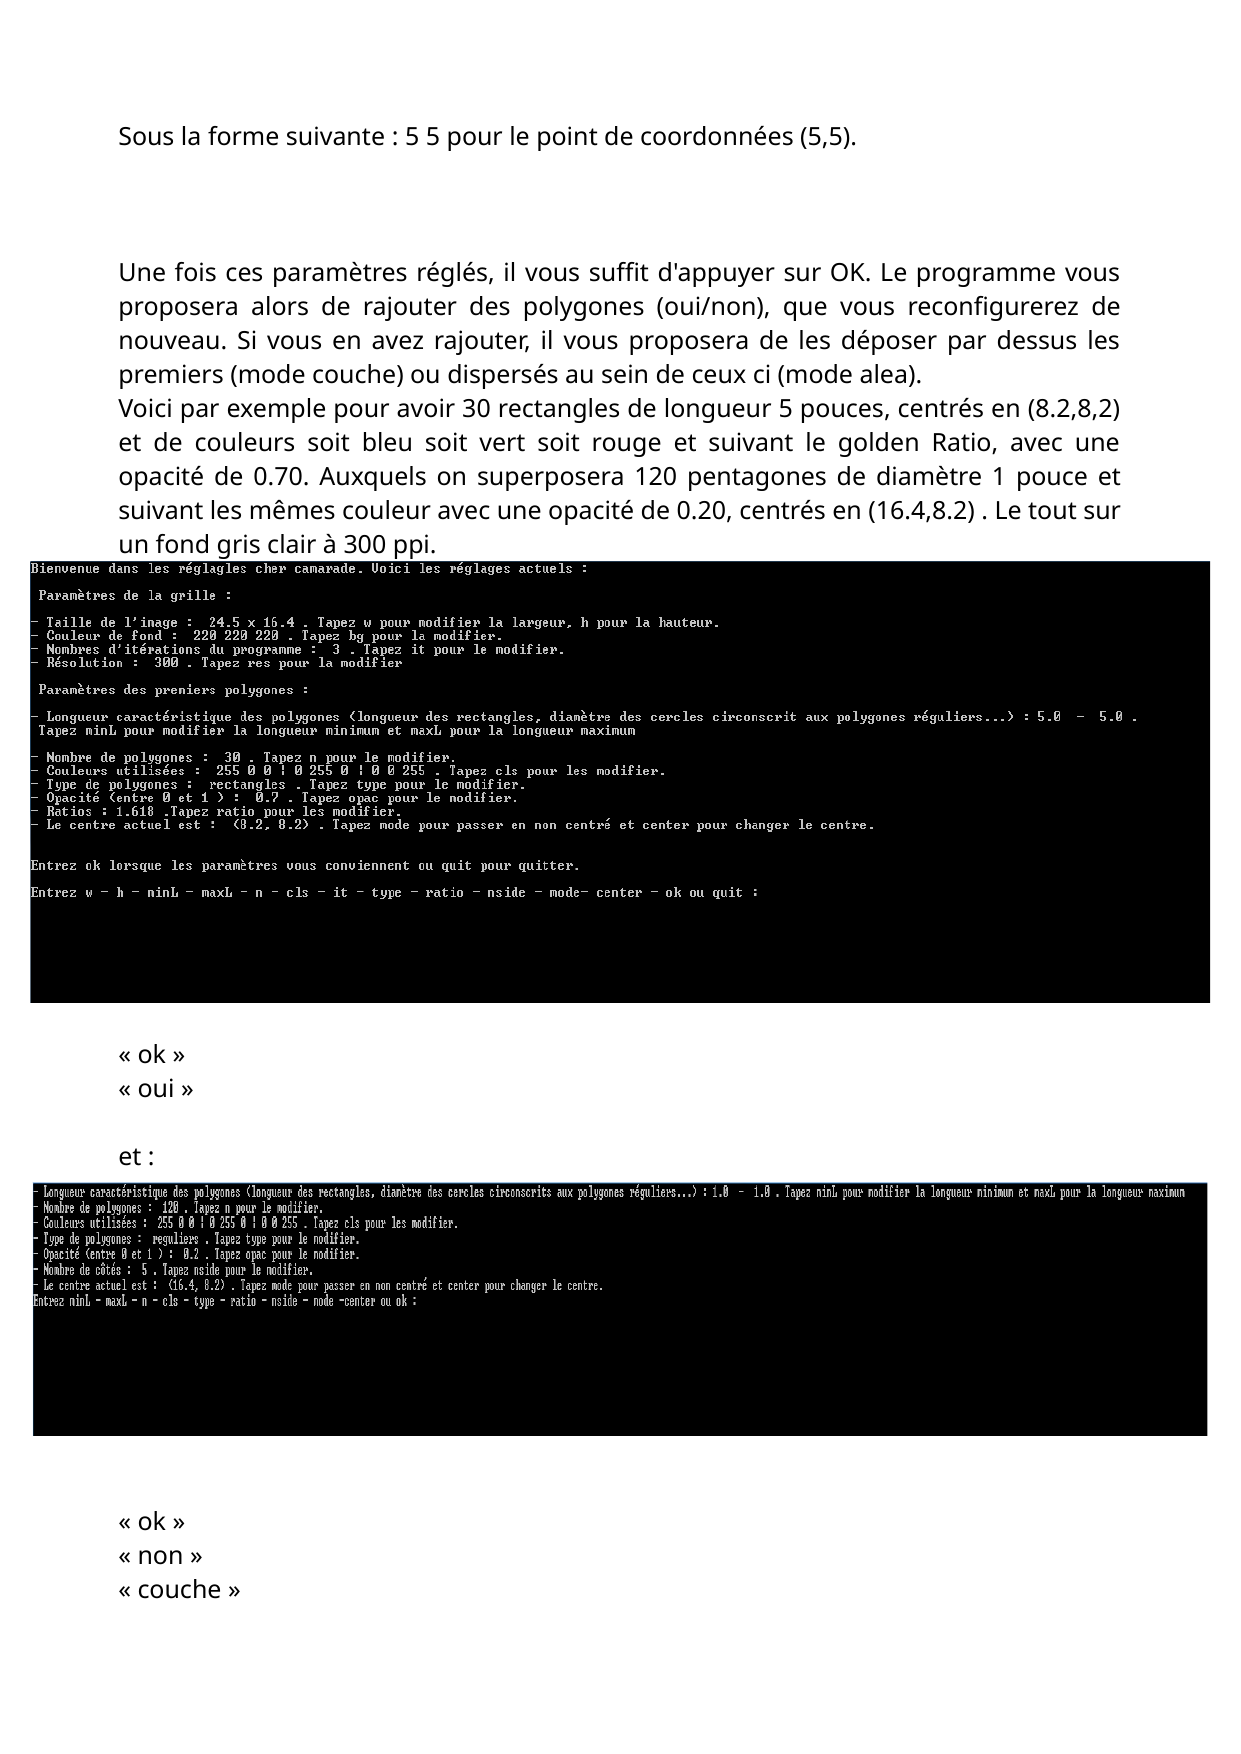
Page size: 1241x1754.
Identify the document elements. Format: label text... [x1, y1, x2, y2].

text Une fois ces paramètres réglés, il vous suffit d'appuyer sur OK. Le programme vous proposera alors de rajouter des polygones (oui/non), que vous reconfigurerez de nouveau. Si vous en avez rajouter, il vous proposera de les déposer par dessus les premiers (mode couche) ou dispersés au sein de ceux ci (mode alea). [118, 254, 1122, 391]
picture [30, 561, 1210, 1003]
text « oui » [118, 1071, 1122, 1105]
picture [32, 1182, 1208, 1436]
text « ok » [118, 1503, 1122, 1537]
text « ok » [118, 1037, 1122, 1071]
text « couche » [118, 1572, 1122, 1606]
text « non » [118, 1537, 1122, 1572]
text Voici par exemple pour avoir 30 rectangles de longueur 5 pouces, centrés en (8.2,8,2) et de couleurs soit bleu soit vert soit rouge et suivant le golden Ratio, avec une opacité de 0.70. Auxquels on superposera 120 pentagones de diamètre 1 pouce et suivant les mêmes couleur avec une opacité de 0.20, centrés en (16.4,8.2) . Le tout sur un fond gris clair à 300 ppi. [118, 391, 1122, 561]
text et : [118, 1139, 1122, 1173]
text Sous la forme suivante : 5 5 pour le point de coordonnées (5,5). [118, 118, 1122, 152]
